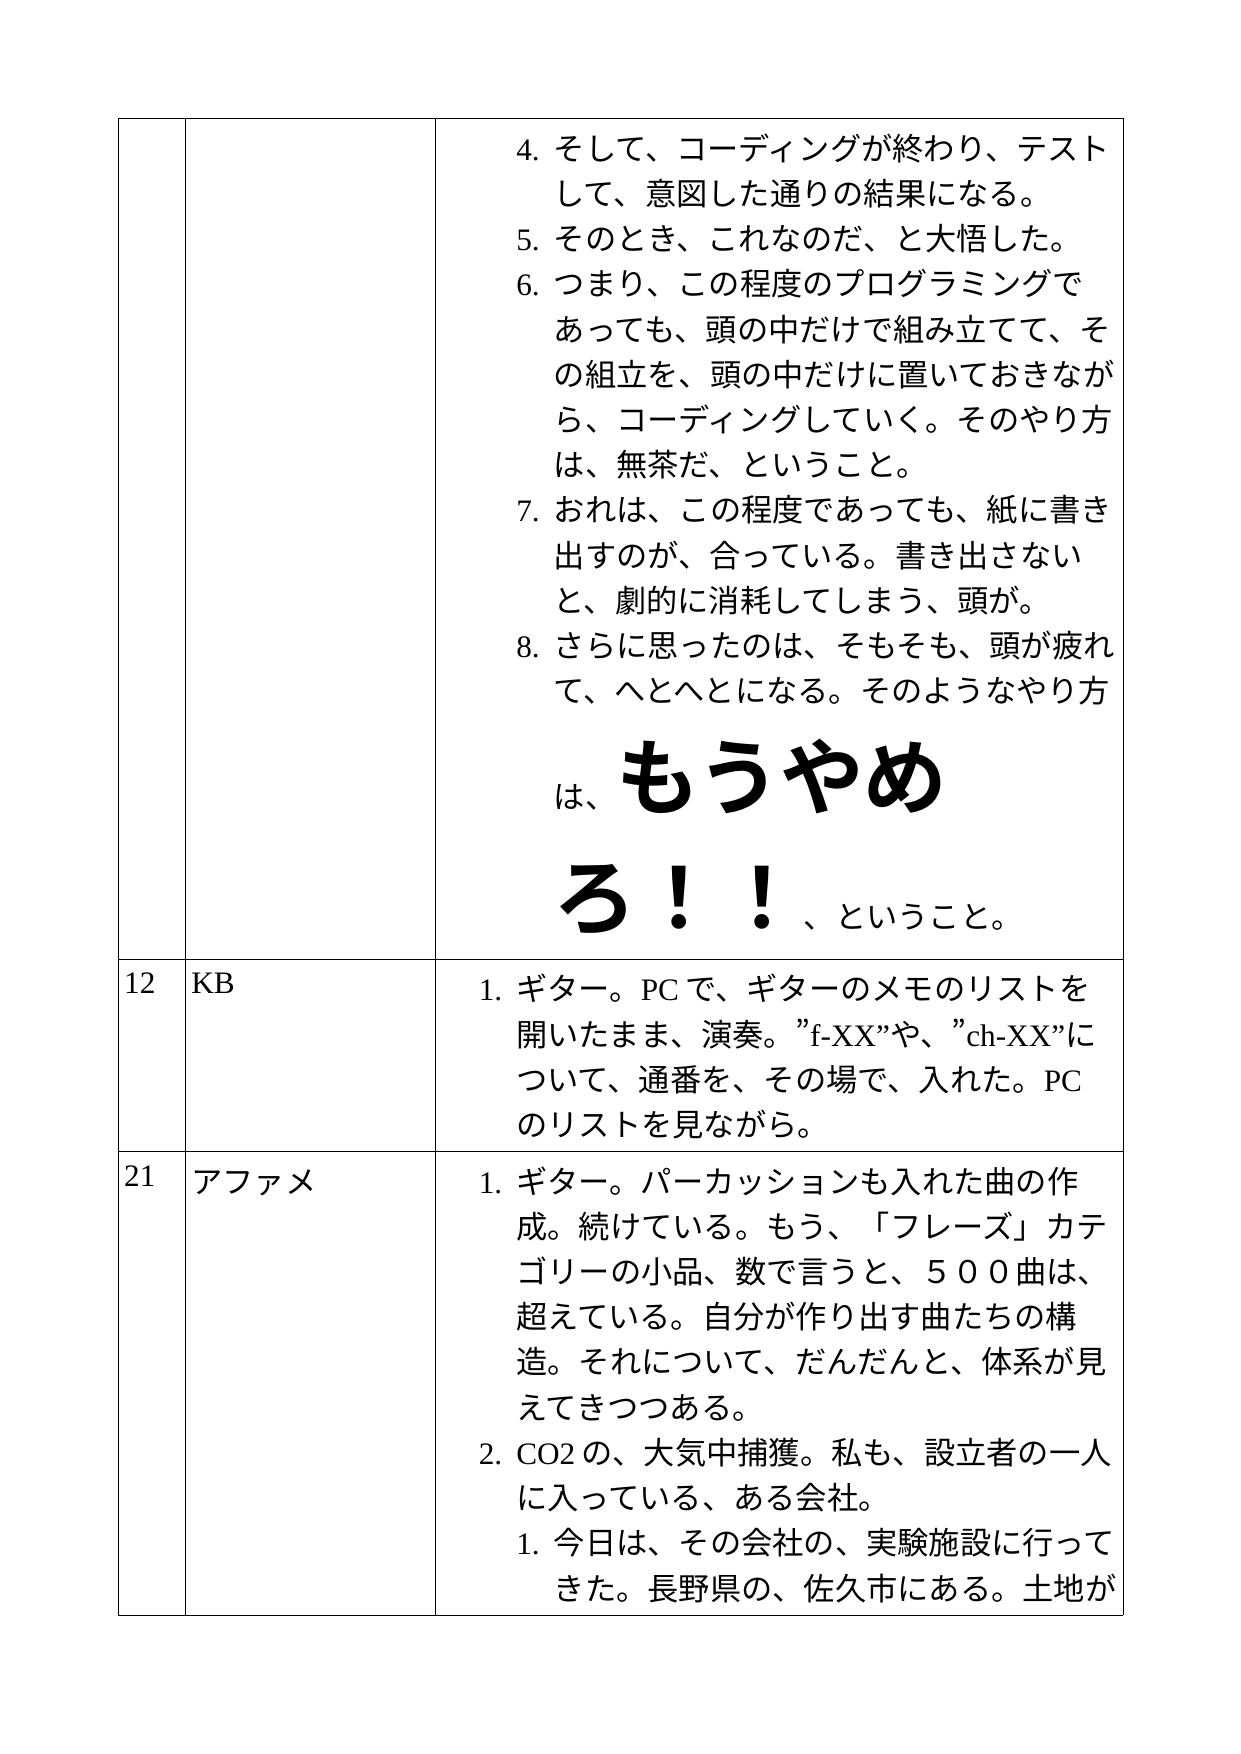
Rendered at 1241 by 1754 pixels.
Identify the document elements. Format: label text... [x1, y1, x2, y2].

table_cell ギター。パーカッションも入れた曲の作成。続けている。もう、「フレーズ」カテゴリーの小品、数で言うと、５００曲は、超えている。自分が作り出す曲たちの構造。それについて、だんだんと、体系が見えてきつつある。 CO2の、大気中捕獲。私も、設立者の一人に入っている、ある会社。 今日は、その会社の、実験施設に行ってきた。長野県の、佐久市にある。土地が [436, 1152, 1123, 1615]
table_cell 12 [119, 960, 185, 1151]
table_cell 21 [119, 1152, 185, 1615]
table_cell Guitar 関連のプログラミングの時 コーディングの前に、まず、チャートを描いた。if分岐が１つだけの、１つの関数で終わる、短いプログラム。 これまでは、この種のプログラミングだと、メモを書くぐらい。チャートは描かない。頭の中だけで、構成を建てて、コーディングに移ったものだ。 しかし、今日は、初めに、チャーティング。 そして、コーディングが終わり、テストして、意図した通りの結果になる。 そのとき、これなのだ、と大悟した。 つまり、この程度のプログラミングであっても、頭の中だけで組み立てて、その組立を、頭の中だけに置いておきながら、コーディングしていく。そのやり方は、無茶だ、ということ。 おれは、この程度であっても、紙に書き出すのが、合っている。書き出さないと、劇的に消耗してしまう、頭が。 さらに思ったのは、そもそも、頭が疲れて、へとへとになる。そのようなやり方は、もうやめろ！！、ということ。 [436, 119, 1123, 959]
table_cell アファメ [186, 1152, 435, 1615]
table_cell KB [186, 960, 435, 1151]
table_cell [119, 119, 185, 959]
table_cell ギター。PCで、ギターのメモのリストを開いたまま、演奏。”f-XX”や、”ch-XX”について、通番を、その場で、入れた。PCのリストを見ながら。 [436, 960, 1123, 1151]
table_cell [186, 119, 435, 959]
